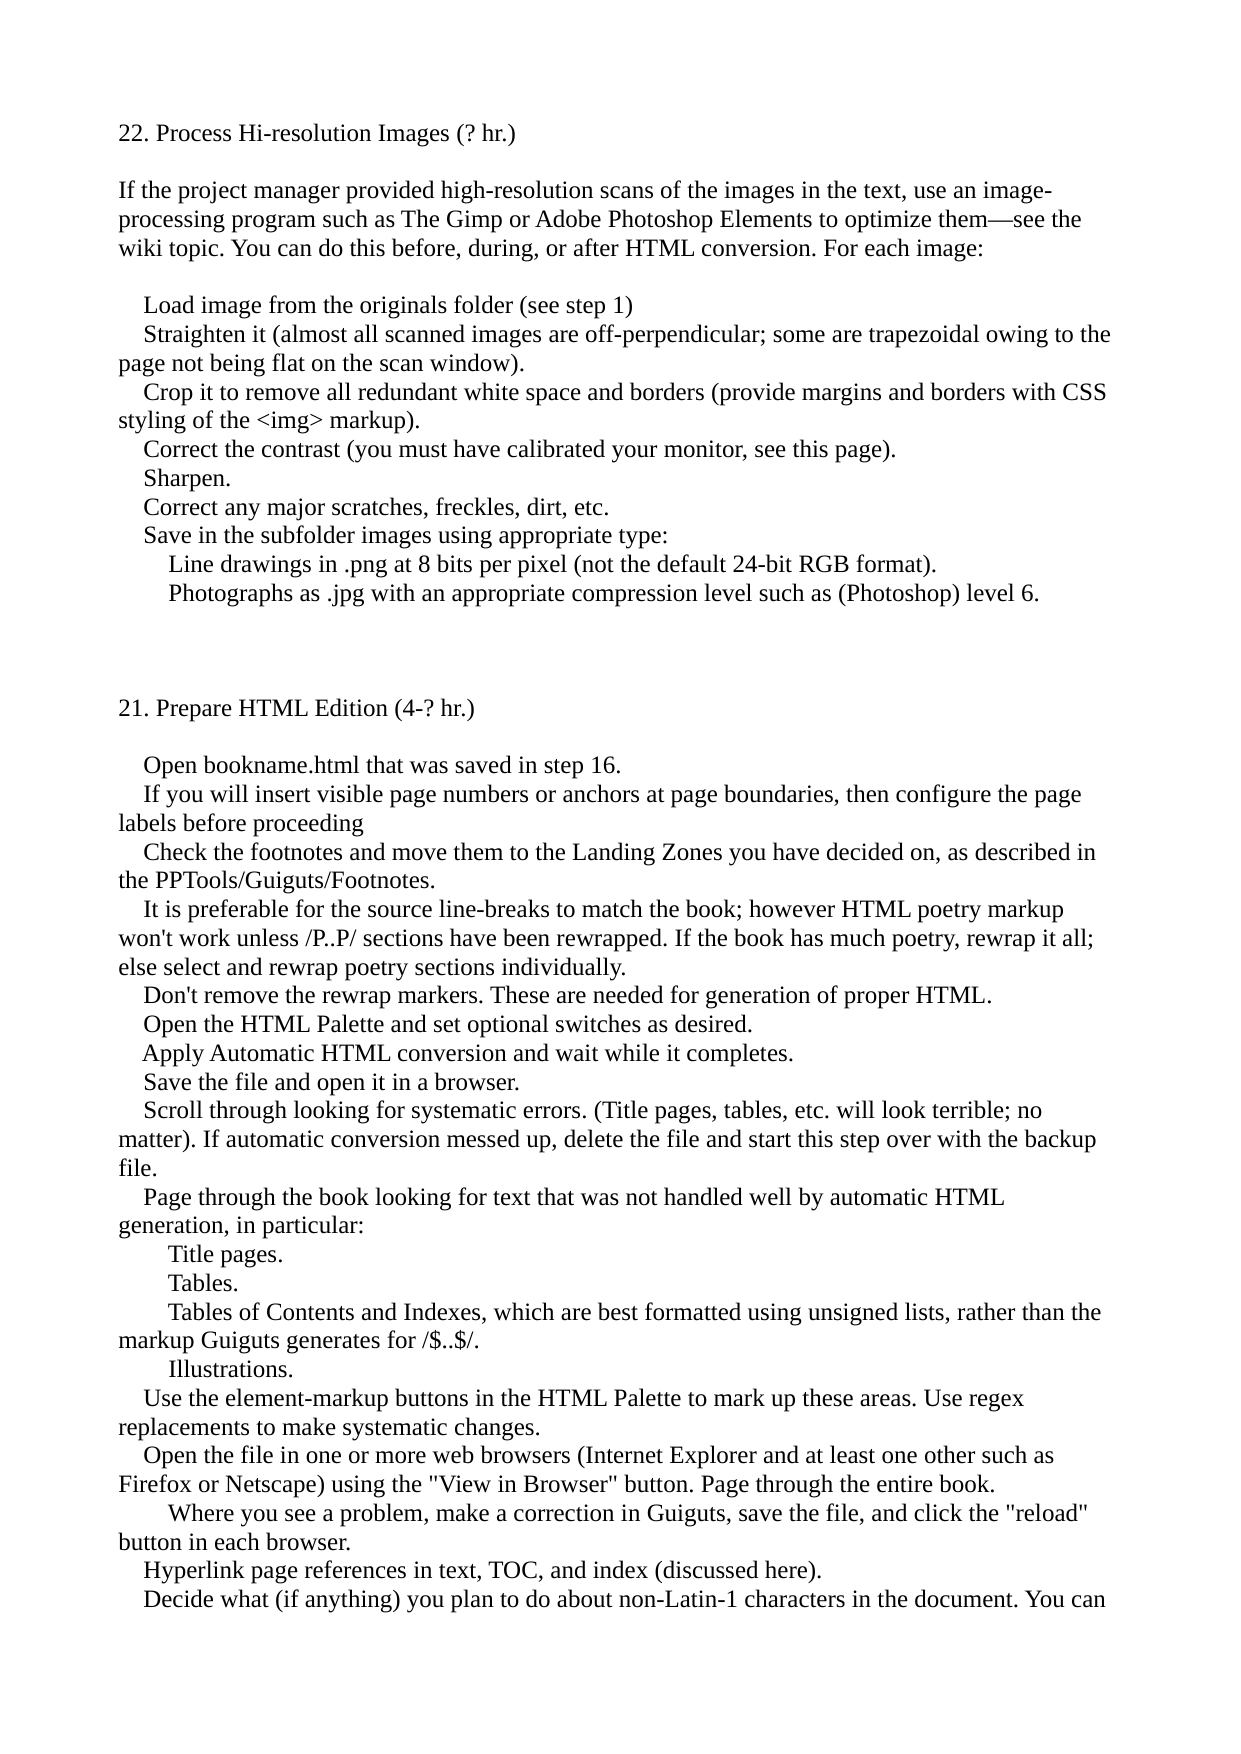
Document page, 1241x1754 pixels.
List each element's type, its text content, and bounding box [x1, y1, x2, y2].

text Page through the book looking for text that was not handled well by automatic HTML generation, in particular: [118, 1182, 1122, 1239]
text Tables of Contents and Indexes, which are best formatted using unsigned lists, rather than the markup Guiguts generates for /$..$/. [118, 1297, 1122, 1354]
text Check the footnotes and move them to the Landing Zones you have decided on, as described in the PPTools/Guiguts/Footnotes. [118, 837, 1122, 894]
text Correct any major scratches, freckles, dirt, etc. [118, 492, 1122, 521]
text Load image from the originals folder (see step 1) [118, 291, 1122, 319]
text Use the element-markup buttons in the HTML Palette to mark up these areas. Use regex replacements to make systematic changes. [118, 1383, 1122, 1441]
text Illustrations. [118, 1354, 1122, 1383]
text If you will insert visible page numbers or anchors at page boundaries, then configure the page labels before proceeding [118, 779, 1122, 837]
text Open the HTML Palette and set optional switches as desired. [118, 1009, 1122, 1038]
text Decide what (if anything) you plan to do about non-Latin-1 characters in the document. You can [118, 1584, 1122, 1613]
text Hyperlink page references in text, TOC, and index (discussed here). [118, 1556, 1122, 1584]
text Sharpen. [118, 463, 1122, 492]
text Crop it to remove all redundant white space and borders (provide margins and borders with CSS styling of the <img> markup). [118, 377, 1122, 434]
text Save the file and open it in a browser. [118, 1067, 1122, 1096]
text It is preferable for the source line-breaks to match the book; however HTML poetry markup won't work unless /P..P/ sections have been rewrapped. If the book has much poetry, rewrap it all; else select and rewrap poetry sections individually. [118, 894, 1122, 981]
text If the project manager provided high-resolution scans of the images in the text, use an image-processing program such as The Gimp or Adobe Photoshop Elements to optimize them—see the wiki topic. You can do this before, during, or after HTML conversion. For each image: [118, 176, 1122, 262]
text Apply Automatic HTML conversion and wait while it completes. [118, 1038, 1122, 1067]
text Scroll through looking for systematic errors. (Title pages, tables, etc. will look terrible; no matter). If automatic conversion messed up, delete the file and start this step over with the backup file. [118, 1096, 1122, 1182]
text Open the file in one or more web browsers (Internet Explorer and at least one other such as Firefox or Netscape) using the "View in Browser" button. Page through the entire book. [118, 1441, 1122, 1498]
text Don't remove the rewrap markers. These are needed for generation of proper HTML. [118, 981, 1122, 1009]
text Tables. [118, 1268, 1122, 1297]
text Correct the contrast (you must have calibrated your monitor, see this page). [118, 434, 1122, 463]
text Straighten it (almost all scanned images are off-perpendicular; some are trapezoidal owing to the page not being flat on the scan window). [118, 319, 1122, 377]
text 21. Prepare HTML Edition (4-? hr.) [118, 693, 1122, 722]
text Open bookname.html that was saved in step 16. [118, 751, 1122, 779]
text 22. Process Hi-resolution Images (? hr.) [118, 118, 1122, 147]
text Where you see a problem, make a correction in Guiguts, save the file, and click the "reload" button in each browser. [118, 1498, 1122, 1556]
text Save in the subfolder images using appropriate type: [118, 521, 1122, 549]
text Title pages. [118, 1239, 1122, 1268]
text Line drawings in .png at 8 bits per pixel (not the default 24-bit RGB format). [118, 549, 1122, 578]
text Photographs as .jpg with an appropriate compression level such as (Photoshop) level 6. [118, 578, 1122, 607]
